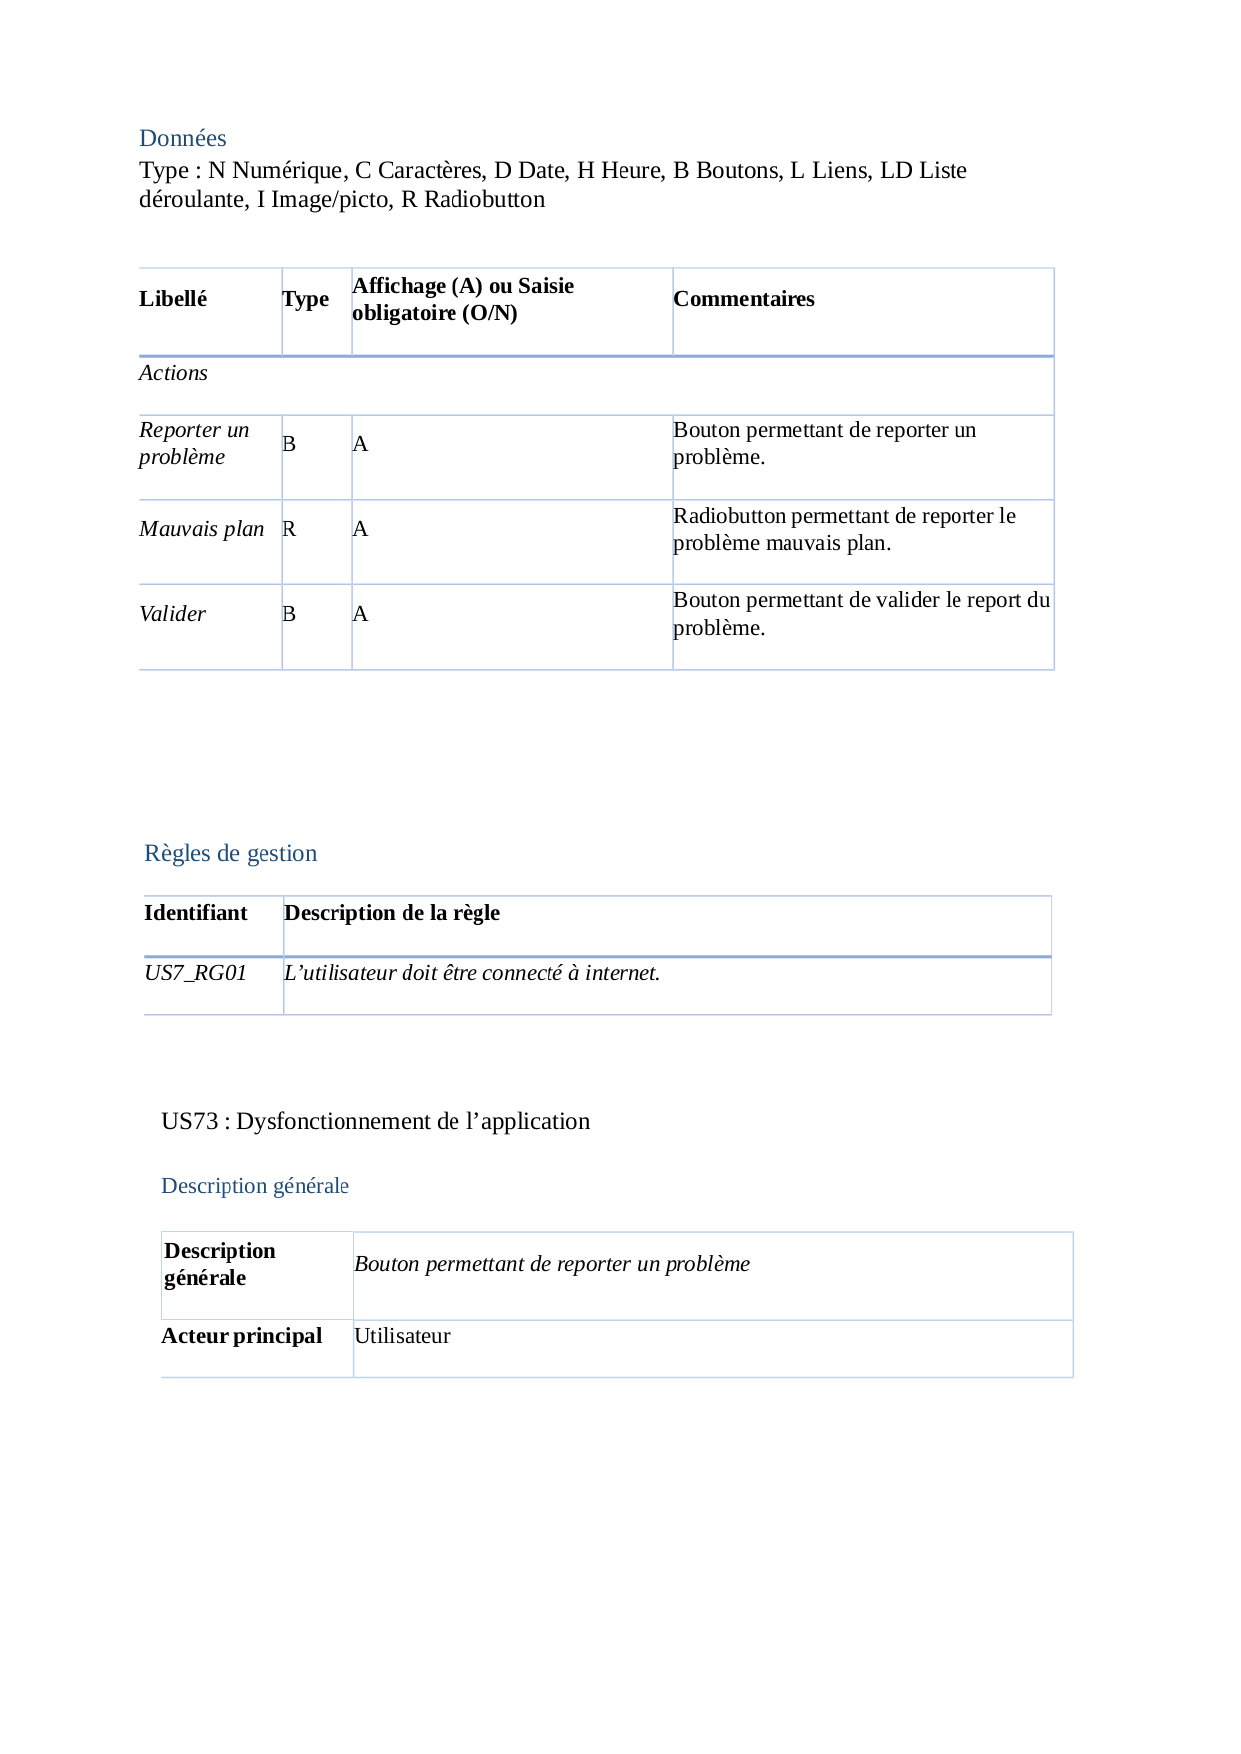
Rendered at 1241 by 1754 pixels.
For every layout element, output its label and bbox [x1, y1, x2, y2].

picture [118, 1093, 1123, 1470]
picture [118, 821, 1123, 1060]
picture [118, 118, 1123, 721]
